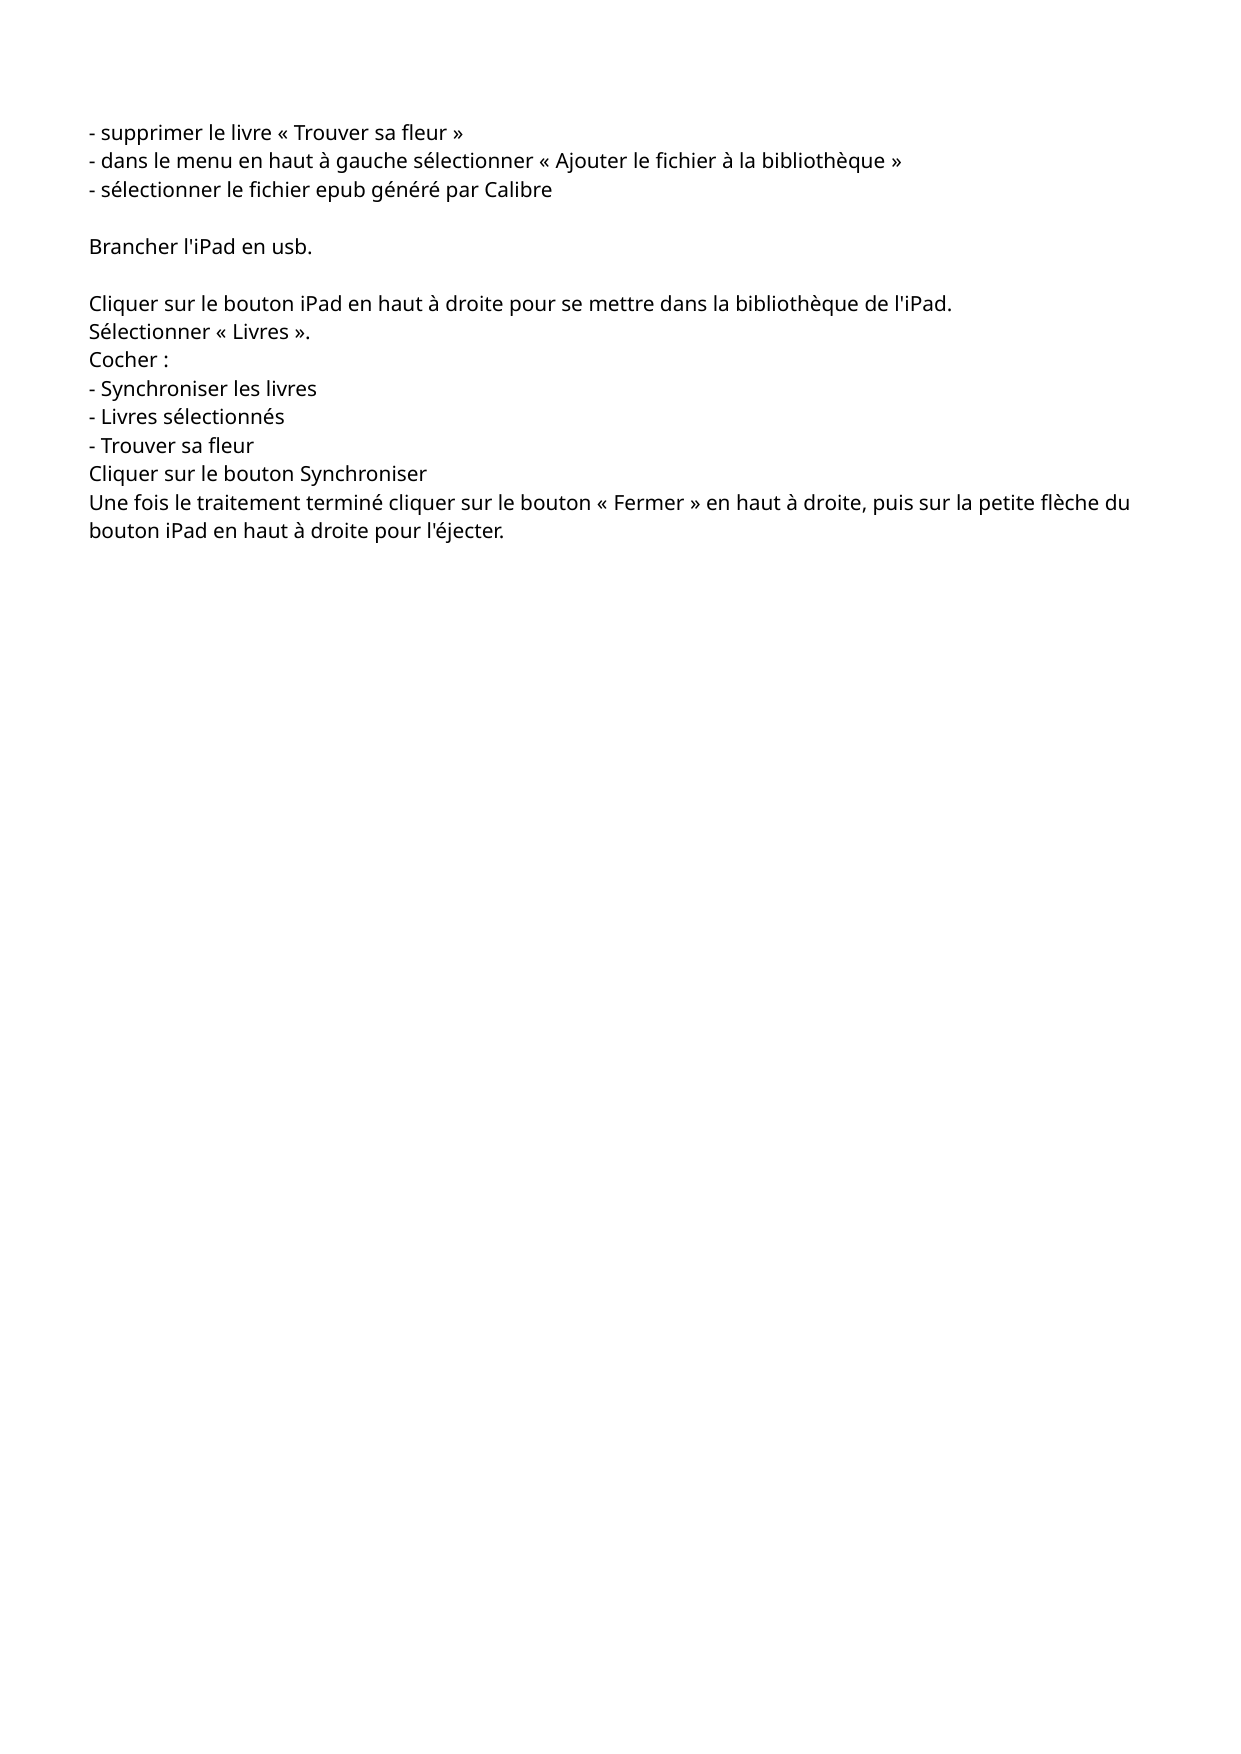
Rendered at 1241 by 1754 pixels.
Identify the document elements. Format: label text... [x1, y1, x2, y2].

text Cliquer sur le bouton Synchroniser [88, 459, 1152, 488]
text Cocher : [88, 346, 1152, 374]
text Cliquer sur le bouton iPad en haut à droite pour se mettre dans la bibliothèque de l'iPad. [88, 289, 1152, 317]
text - Livres sélectionnés [88, 402, 1152, 431]
text - dans le menu en haut à gauche sélectionner « Ajouter le fichier à la bibliothèque » [88, 147, 1152, 175]
text - supprimer le livre « Trouver sa fleur » [88, 118, 1152, 147]
text Brancher l'iPad en usb. [88, 232, 1152, 260]
text - Synchroniser les livres [88, 374, 1152, 402]
text - Trouver sa fleur [88, 431, 1152, 459]
text - sélectionner le fichier epub généré par Calibre [88, 175, 1152, 203]
text Sélectionner « Livres ». [88, 317, 1152, 346]
text Une fois le traitement terminé cliquer sur le bouton « Fermer » en haut à droite, puis sur la petite flèche du bouton iPad en haut à droite pour l'éjecter. [88, 488, 1152, 545]
